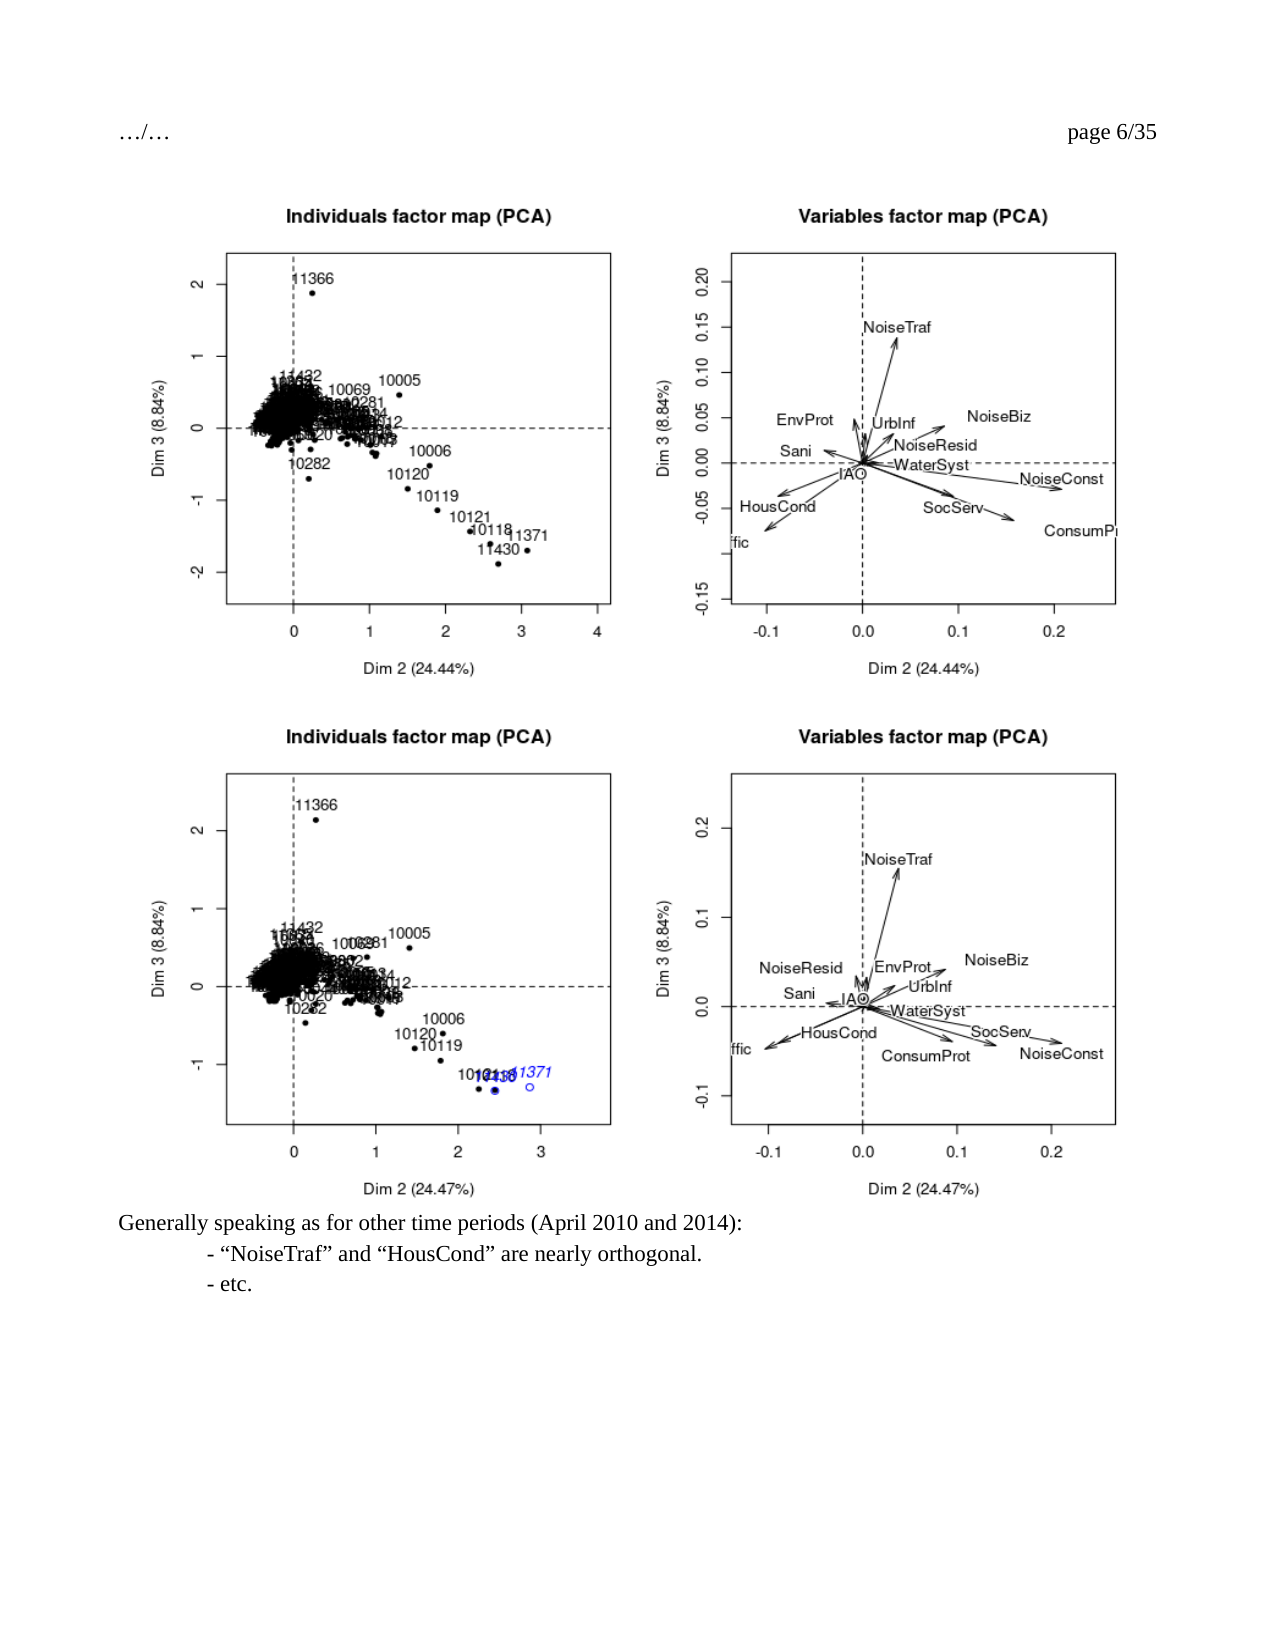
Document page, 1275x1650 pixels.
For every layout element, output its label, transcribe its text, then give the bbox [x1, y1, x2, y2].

text Generally speaking as for other time periods (April 2010 and 2014): - “NoiseTraf” and “HousCond” are nearly orthogonal. - etc. [118, 654, 1157, 1296]
picture [148, 202, 1126, 1206]
